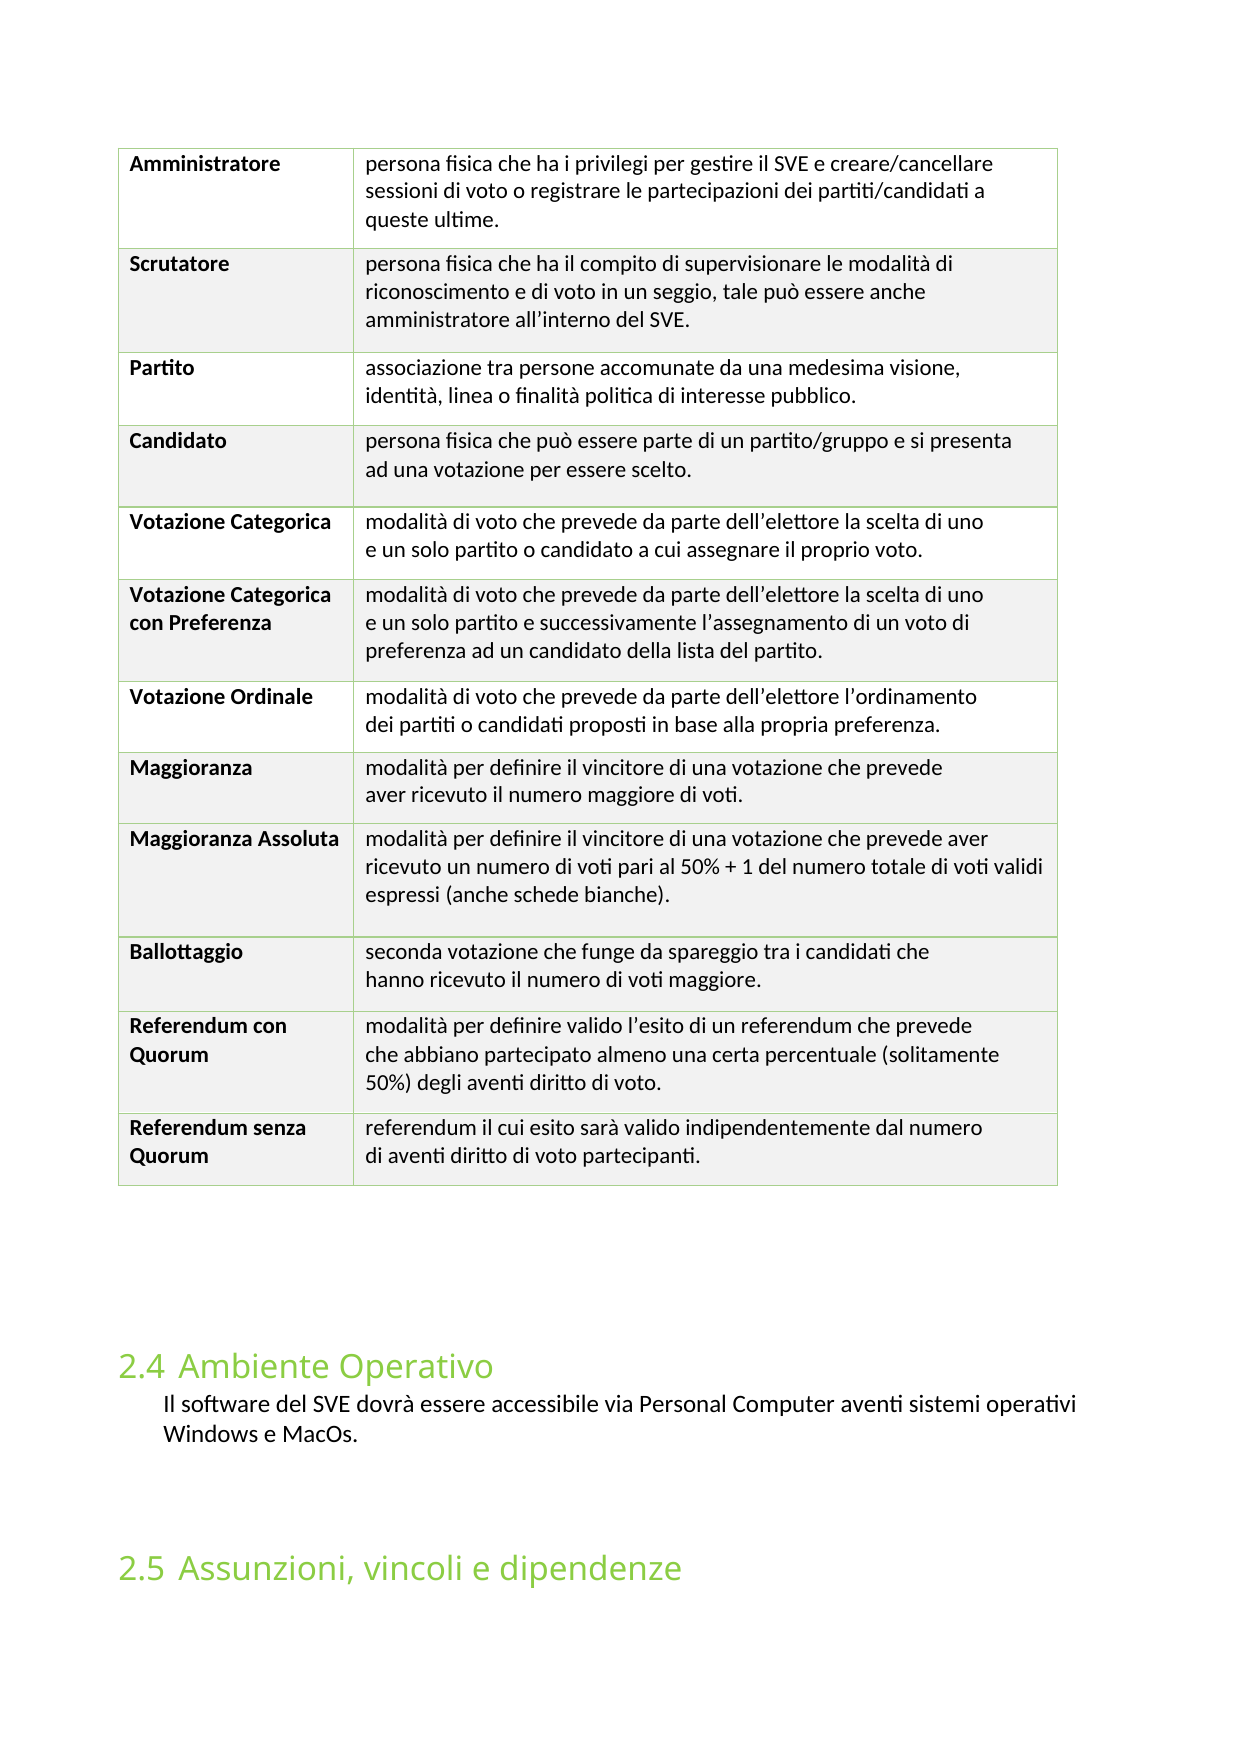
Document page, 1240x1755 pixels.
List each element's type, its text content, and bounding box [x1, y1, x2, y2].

table_cell Votazione Ordinale [119, 682, 353, 752]
table_cell Partito [119, 353, 353, 425]
table_cell Ballottaggio [119, 938, 353, 1011]
table_cell Scrutatore [119, 249, 353, 352]
table_cell modalità per definire il vincitore di una votazione che prevede aver ricevuto il numero maggiore di voti. [354, 753, 1057, 823]
table_cell Referendum con Quorum [119, 1012, 353, 1112]
table_cell seconda votazione che funge da spareggio tra i candidati che hanno ricevuto il numero di voti maggiore. [354, 938, 1057, 1011]
table_cell modalità di voto che prevede da parte dell’elettore la scelta di uno e un solo partito e successivamente l’assegnamento di un voto di preferenza ad un candidato della lista del partito. [354, 580, 1057, 681]
table_cell modalità di voto che prevede da parte dell’elettore l’ordinamento dei partiti o candidati proposti in base alla propria preferenza. [354, 682, 1057, 752]
table_cell associazione tra persone accomunate da una medesima visione, identità, linea o finalità politica di interesse pubblico. [354, 353, 1057, 425]
table_cell modalità per definire il vincitore di una votazione che prevede aver ricevuto un numero di voti pari al 50% + 1 del numero totale di voti validi espressi (anche schede bianche). [354, 824, 1057, 936]
table_cell persona fisica che ha il compito di supervisionare le modalità di riconoscimento e di voto in un seggio, tale può essere anche amministratore all’interno del SVE. [354, 249, 1057, 352]
table_cell Amministratore [119, 149, 353, 248]
table_cell persona fisica che ha i privilegi per gestire il SVE e creare/cancellare sessioni di voto o registrare le partecipazioni dei partiti/candidati a queste ultime. [354, 149, 1057, 248]
subtitle Ambiente Operativo [118, 1343, 1121, 1388]
table_cell referendum il cui esito sarà valido indipendentemente dal numero di aventi diritto di voto partecipanti. [354, 1114, 1057, 1185]
table_cell persona fisica che può essere parte di un partito/gruppo e si presenta ad una votazione per essere scelto. [354, 426, 1057, 506]
table_cell modalità per definire valido l’esito di un referendum che prevede che abbiano partecipato almeno una certa percentuale (solitamente 50%) degli aventi diritto di voto. [354, 1012, 1057, 1112]
table_cell Candidato [119, 426, 353, 506]
table_cell Votazione Categorica [119, 508, 353, 579]
table_cell Maggioranza [119, 753, 353, 823]
text Il software del SVE dovrà essere accessibile via Personal Computer aventi sistemi operativi Windows e MacOs. [163, 1388, 1121, 1449]
table_cell Maggioranza Assoluta [119, 824, 353, 936]
table_cell modalità di voto che prevede da parte dell’elettore la scelta di uno e un solo partito o candidato a cui assegnare il proprio voto. [354, 508, 1057, 579]
subtitle Assunzioni, vincoli e dipendenze [118, 1545, 1121, 1590]
table_cell Referendum senza Quorum [119, 1114, 353, 1185]
table_cell Votazione Categorica con Preferenza [119, 580, 353, 681]
